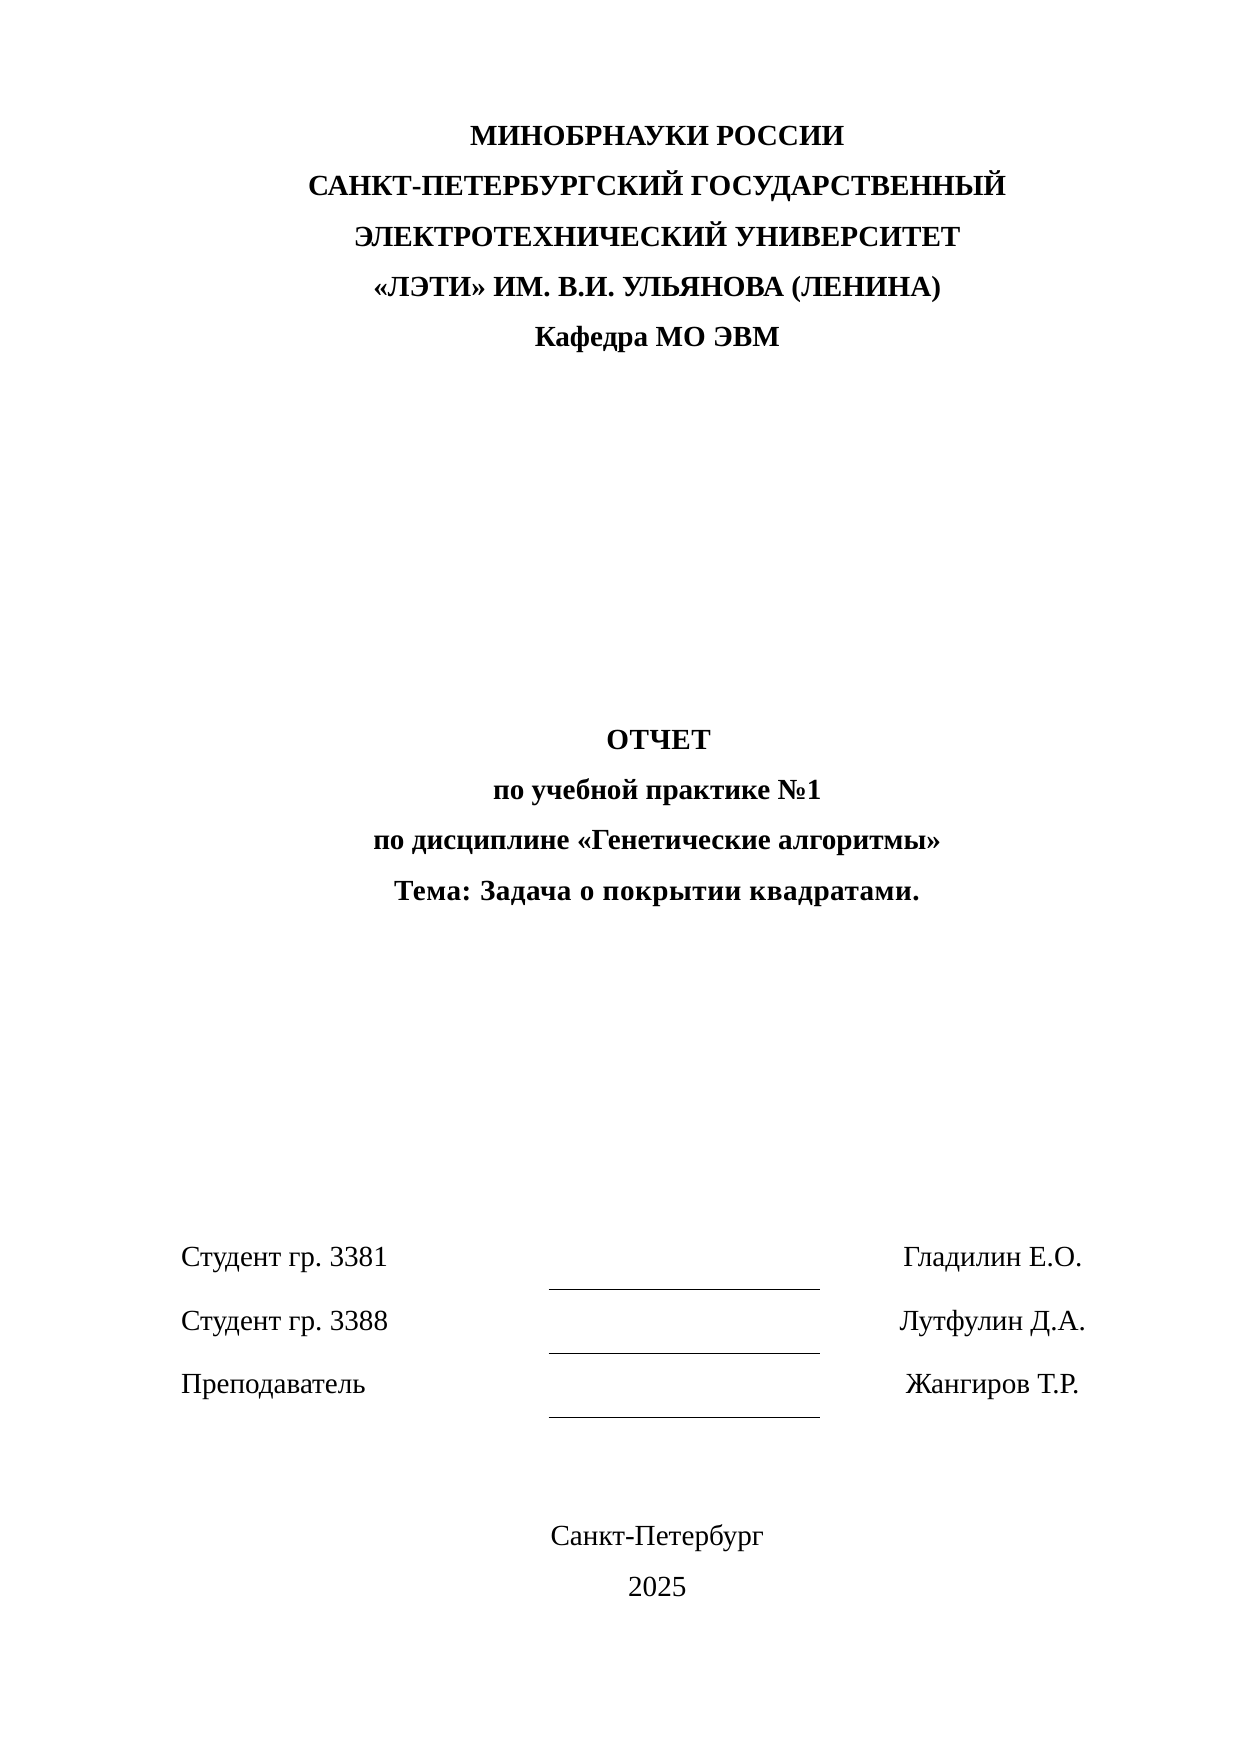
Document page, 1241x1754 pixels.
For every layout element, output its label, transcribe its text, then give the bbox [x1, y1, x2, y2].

table_cell Студент гр. 3388 [96, 1289, 548, 1353]
table_header Студент гр. 3381 [96, 1225, 548, 1289]
table_cell [549, 1354, 820, 1417]
table_cell [549, 1290, 820, 1353]
text Кафедра МО ЭВМ [118, 319, 1122, 353]
text Санкт-Петербург [118, 1518, 1122, 1552]
table_cell Жангиров Т.Р. [820, 1353, 1122, 1417]
text Тема: Задача о покрытии квадратами. [118, 873, 1122, 906]
text МИНОБРНАУКИ РОССИИ [118, 118, 1122, 152]
text электротехнический университет [118, 219, 1122, 252]
text 2025 [118, 1569, 1122, 1602]
table_header Гладилин Е.О. [820, 1225, 1122, 1289]
text Санкт-Петербургский государственный [118, 168, 1122, 202]
table_header [549, 1225, 820, 1289]
text отчет [118, 722, 1122, 755]
text «ЛЭТИ» им. В.И. Ульянова (Ленина) [118, 269, 1122, 303]
text по дисциплине «Генетические алгоритмы» [118, 822, 1122, 856]
table_cell Преподаватель [96, 1353, 548, 1417]
table_cell Лутфулин Д.А. [820, 1289, 1122, 1353]
text по учебной практике №1 [118, 772, 1122, 806]
